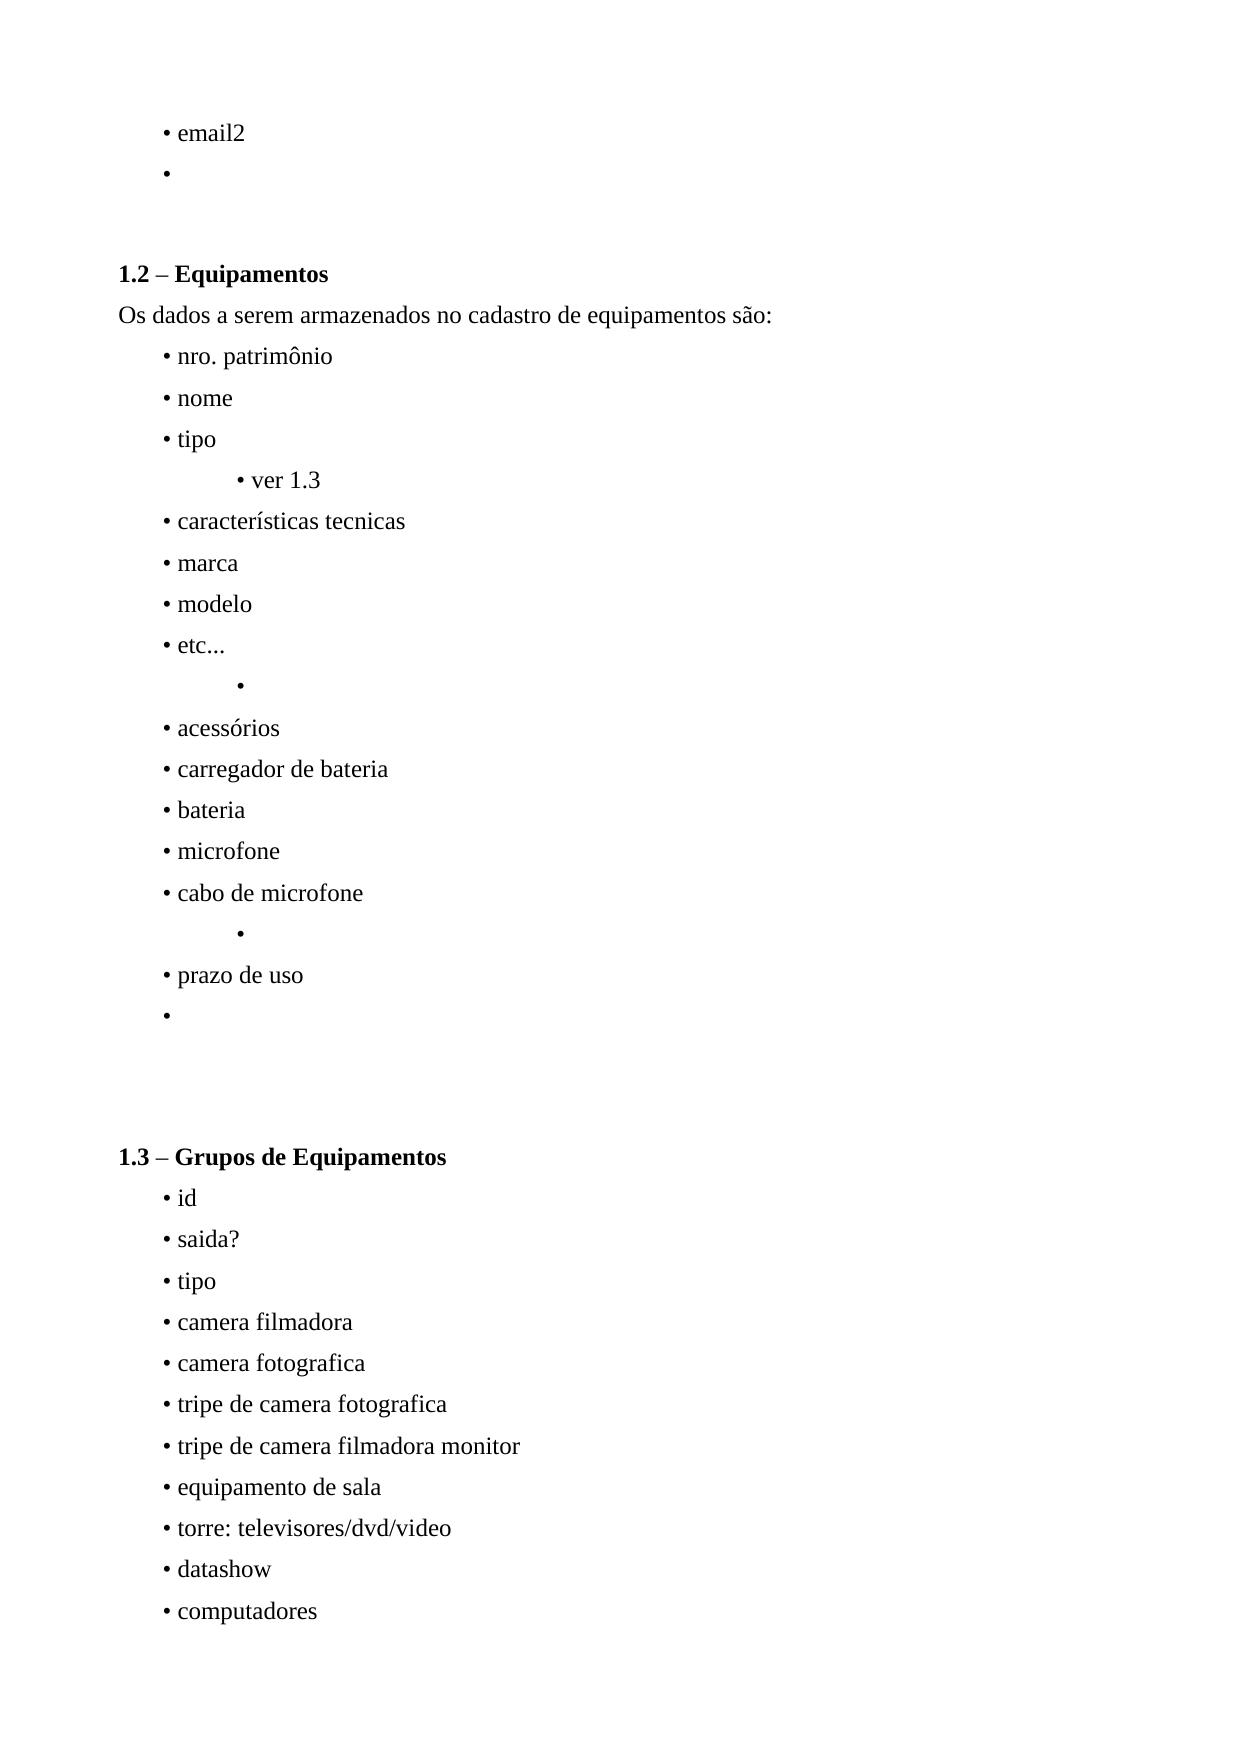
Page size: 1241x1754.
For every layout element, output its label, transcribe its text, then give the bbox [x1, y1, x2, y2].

text • [162, 159, 1122, 188]
text 1.3 – Grupos de Equipamentos [118, 1142, 1122, 1171]
text • id [162, 1183, 1122, 1212]
text • nro. patrimônio [162, 341, 1122, 370]
text • [236, 671, 1122, 700]
text • saida? [162, 1224, 1122, 1253]
text • acessórios [162, 713, 1122, 741]
text • [236, 919, 1122, 948]
text • [162, 1001, 1122, 1030]
text • tipo [162, 1266, 1122, 1294]
text • tripe de camera fotografica [162, 1389, 1122, 1418]
text • camera fotografica [162, 1348, 1122, 1377]
text • computadores [162, 1596, 1122, 1624]
text • etc... [162, 630, 1122, 659]
text • equipamento de sala [162, 1472, 1122, 1501]
text • tipo [162, 424, 1122, 453]
text • características tecnicas [162, 506, 1122, 535]
text • carregador de bateria [162, 754, 1122, 783]
text • torre: televisores/dvd/video [162, 1513, 1122, 1542]
text • prazo de uso [162, 960, 1122, 989]
text • bateria [162, 795, 1122, 824]
text • email2 [162, 118, 1122, 147]
text • marca [162, 548, 1122, 576]
text Os dados a serem armazenados no cadastro de equipamentos são: [118, 300, 1122, 329]
text • nome [162, 383, 1122, 411]
text • tripe de camera filmadora monitor [162, 1431, 1122, 1459]
text • cabo de microfone [162, 878, 1122, 906]
text • camera filmadora [162, 1307, 1122, 1336]
text • datashow [162, 1554, 1122, 1583]
text • ver 1.3 [236, 465, 1122, 494]
text • microfone [162, 836, 1122, 865]
text 1.2 – Equipamentos [118, 259, 1122, 288]
text • modelo [162, 589, 1122, 618]
